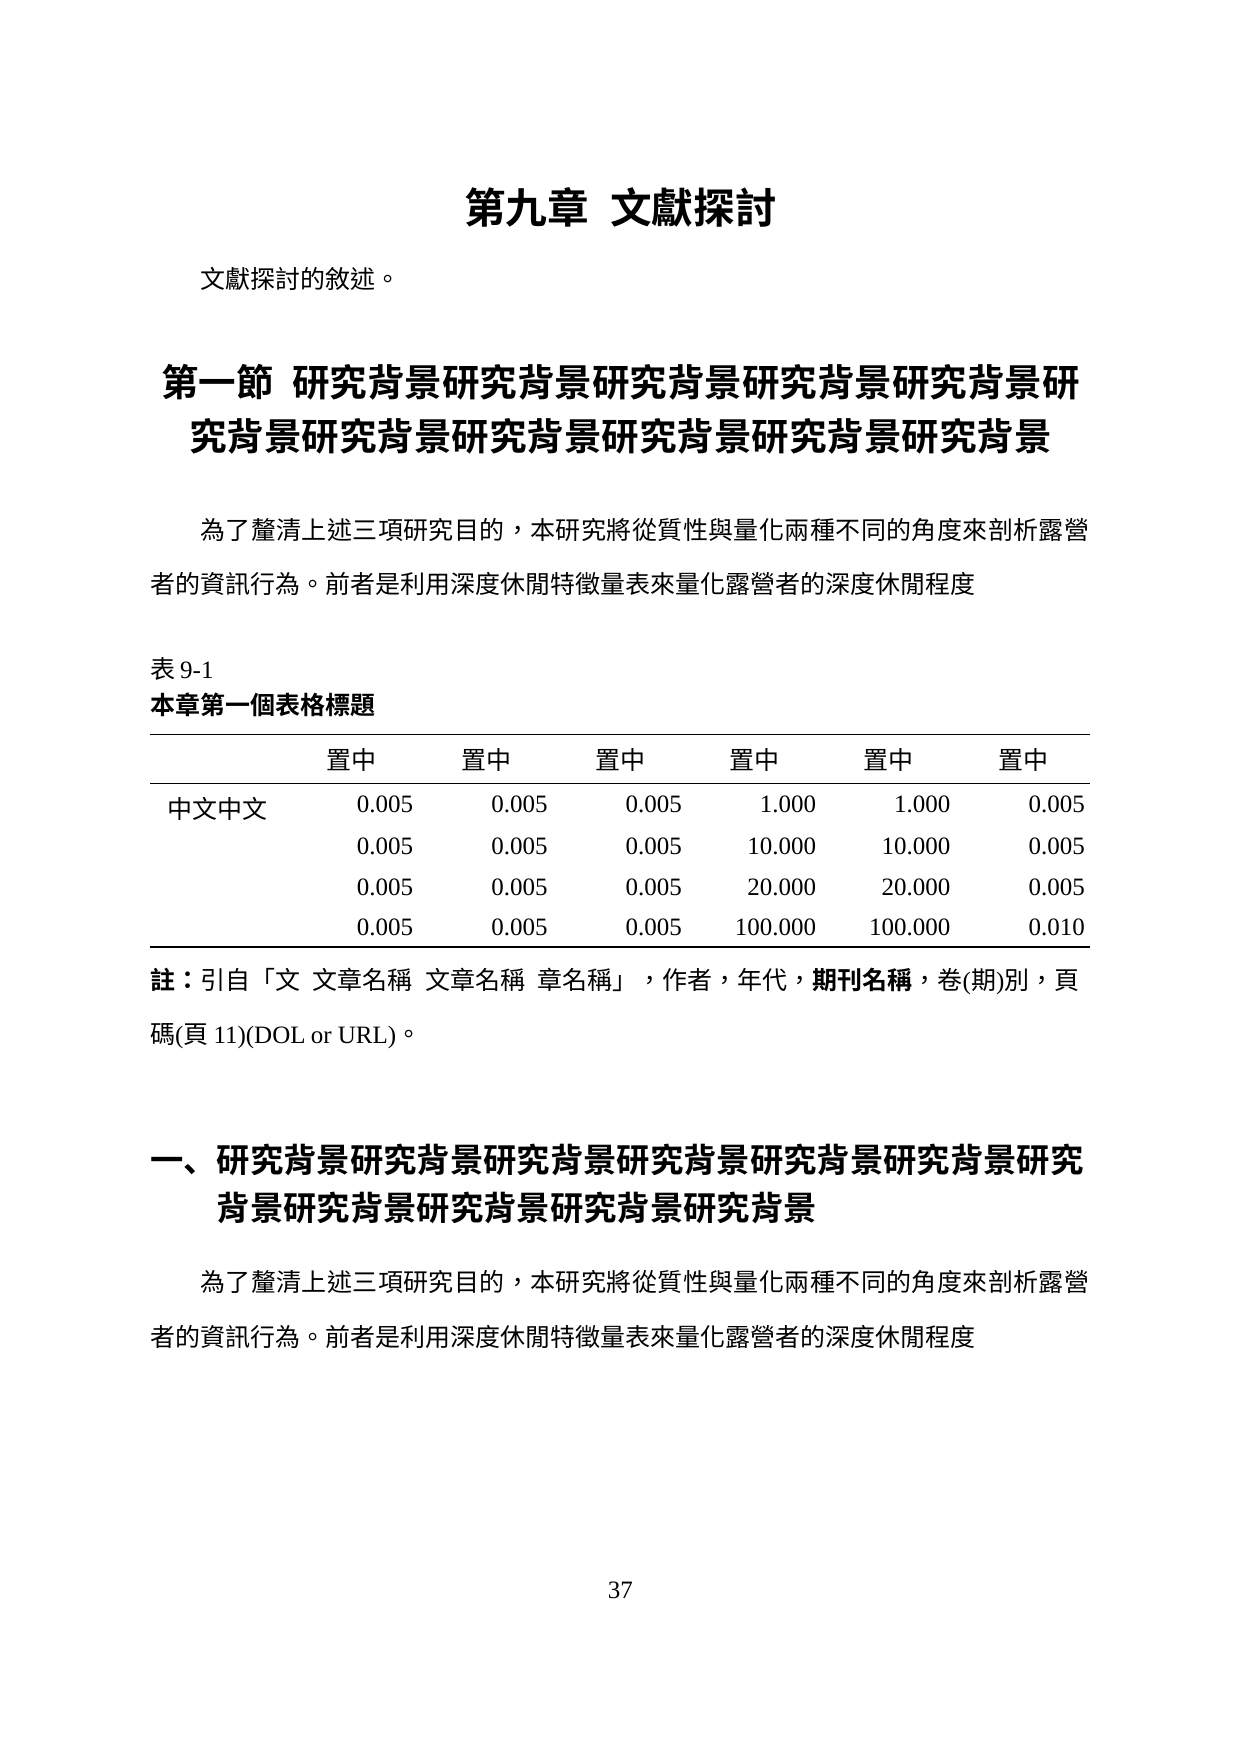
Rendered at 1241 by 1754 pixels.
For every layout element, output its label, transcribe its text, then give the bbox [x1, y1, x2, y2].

table_cell 0.010 [956, 906, 1090, 946]
text 為了釐清上述三項研究目的，本研究將從質性與量化兩種不同的角度來剖析露營者的資訊行為。前者是利用深度休閒特徵量表來量化露營者的深度休閒程度 [150, 1263, 1090, 1353]
table_cell 0.005 [553, 824, 687, 866]
table_cell 0.005 [284, 906, 418, 946]
table_cell 1.000 [687, 784, 821, 824]
table_cell 0.005 [284, 824, 418, 866]
table_header [150, 735, 284, 783]
table_cell 0.005 [284, 784, 418, 824]
table_cell 0.005 [284, 866, 418, 906]
table_cell 0.005 [956, 784, 1090, 824]
table_header 置中 [956, 735, 1090, 783]
table_cell 中文中文 [150, 784, 284, 946]
table_cell 0.005 [553, 784, 687, 824]
text 註：引自「文 文章名稱 文章名稱 章名稱」，作者，年代，期刊名稱，卷(期)別，頁碼(頁11)(DOL or URL)。 [150, 960, 1090, 1051]
table_cell 0.005 [956, 824, 1090, 866]
subtitle 第九章 文獻探討 [150, 175, 1090, 235]
table_cell 0.005 [419, 824, 553, 866]
table_header 置中 [687, 735, 821, 783]
table_cell 10.000 [687, 824, 821, 866]
table_cell 0.005 [553, 906, 687, 946]
subtitle 一、研究背景研究背景研究背景研究背景研究背景研究背景研究背景研究背景研究背景研究背景研究背景 [150, 1134, 1090, 1230]
table_cell 0.005 [956, 866, 1090, 906]
table_header 置中 [821, 735, 956, 783]
table_cell 20.000 [687, 866, 821, 906]
table_cell 100.000 [687, 906, 821, 946]
table_header 置中 [419, 735, 553, 783]
table_cell 0.005 [419, 784, 553, 824]
table_cell 100.000 [821, 906, 956, 946]
text 為了釐清上述三項研究目的，本研究將從質性與量化兩種不同的角度來剖析露營者的資訊行為。前者是利用深度休閒特徵量表來量化露營者的深度休閒程度 [150, 510, 1090, 601]
table_cell 0.005 [419, 906, 553, 946]
table_cell 10.000 [821, 824, 956, 866]
table_cell 0.005 [419, 866, 553, 906]
table_cell 0.005 [553, 866, 687, 906]
table_header 置中 [284, 735, 418, 783]
table_cell 20.000 [821, 866, 956, 906]
subtitle 第一節 研究背景研究背景研究背景研究背景研究背景研究背景研究背景研究背景研究背景研究背景研究背景 [150, 353, 1090, 461]
table_cell 1.000 [821, 784, 956, 824]
text 表9-1 本章第一個表格標題 [150, 649, 1090, 722]
text 文獻探討的敘述。 [150, 260, 1090, 296]
table_header 置中 [553, 735, 687, 783]
